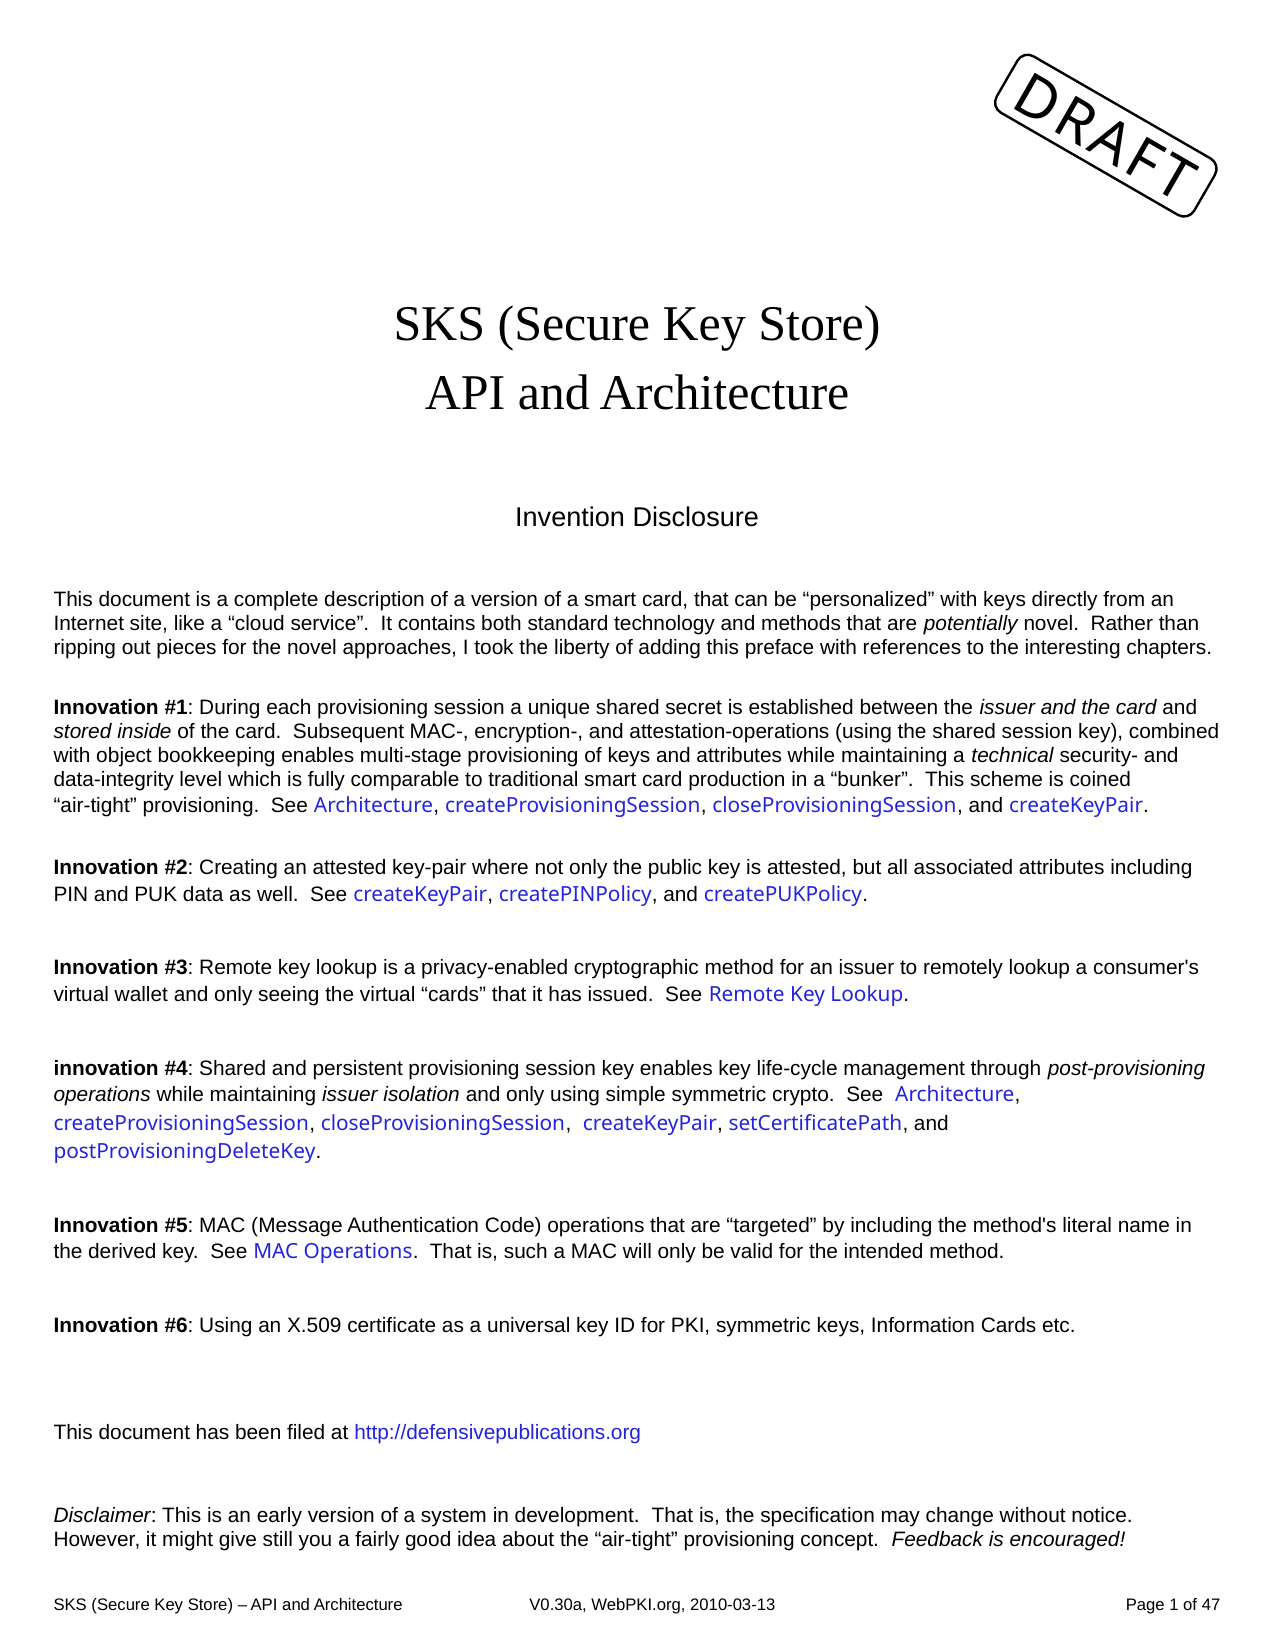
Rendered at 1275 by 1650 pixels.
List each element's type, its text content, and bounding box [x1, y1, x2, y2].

text This document is a complete description of a version of a smart card, that can be “personalized” with keys directly from an Internet site, like a “cloud service”. It contains both standard technology and methods that are potentially novel. Rather than ripping out pieces for the novel approaches, I took the liberty of adding this preface with references to the interesting chapters. [53, 587, 1221, 659]
text Invention Disclosure [53, 501, 1221, 532]
text This document has been filed at http://defensivepublications.org [53, 1419, 1221, 1443]
text Innovation #6: Using an X.509 certificate as a universal key ID for PKI, symmetric keys, Information Cards etc. [53, 1312, 1221, 1336]
text SKS (Secure Key Store) [53, 293, 1221, 351]
text API and Architecture [53, 362, 1221, 420]
text innovation #4: Shared and persistent provisioning session key enables key life-cycle management through post-provisioning operations while maintaining issuer isolation and only using simple symmetric crypto. See Architecture, createProvisioningSession, closeProvisioningSession, createKeyPair, setCertificatePath, and postProvisioningDeleteKey. [53, 1055, 1221, 1164]
text Innovation #1: During each provisioning session a unique shared secret is established between the issuer and the card and stored inside of the card. Subsequent MAC-, encryption-, and attestation-operations (using the shared session key), combined with object bookkeeping enables multi-stage provisioning of keys and attributes while maintaining a technical security- and data-integrity level which is fully comparable to traditional smart card production in a “bunker”. This scheme is coined “air-tight” provisioning. See Architecture, createProvisioningSession, closeProvisioningSession, and createKeyPair. [53, 695, 1221, 819]
text Innovation #2: Creating an attested key-pair where not only the public key is attested, but all associated attributes including PIN and PUK data as well. See createKeyPair, createPINPolicy, and createPUKPolicy. [53, 855, 1221, 907]
text Disclaimer: This is an early version of a system in development. That is, the specification may change without notice. However, it might give still you a fairly good idea about the “air-tight” provisioning concept. Feedback is encouraged! [53, 1503, 1221, 1551]
text Innovation #3: Remote key lookup is a privacy-enabled cryptographic method for an issuer to remotely lookup a consumer's virtual wallet and only seeing the virtual “cards” that it has issued. See Remote Key Lookup. [53, 955, 1221, 1007]
text Innovation #5: MAC (Message Authentication Code) operations that are “targeted” by including the method's literal name in the derived key. See MAC Operations. That is, such a MAC will only be valid for the intended method. [53, 1212, 1221, 1265]
